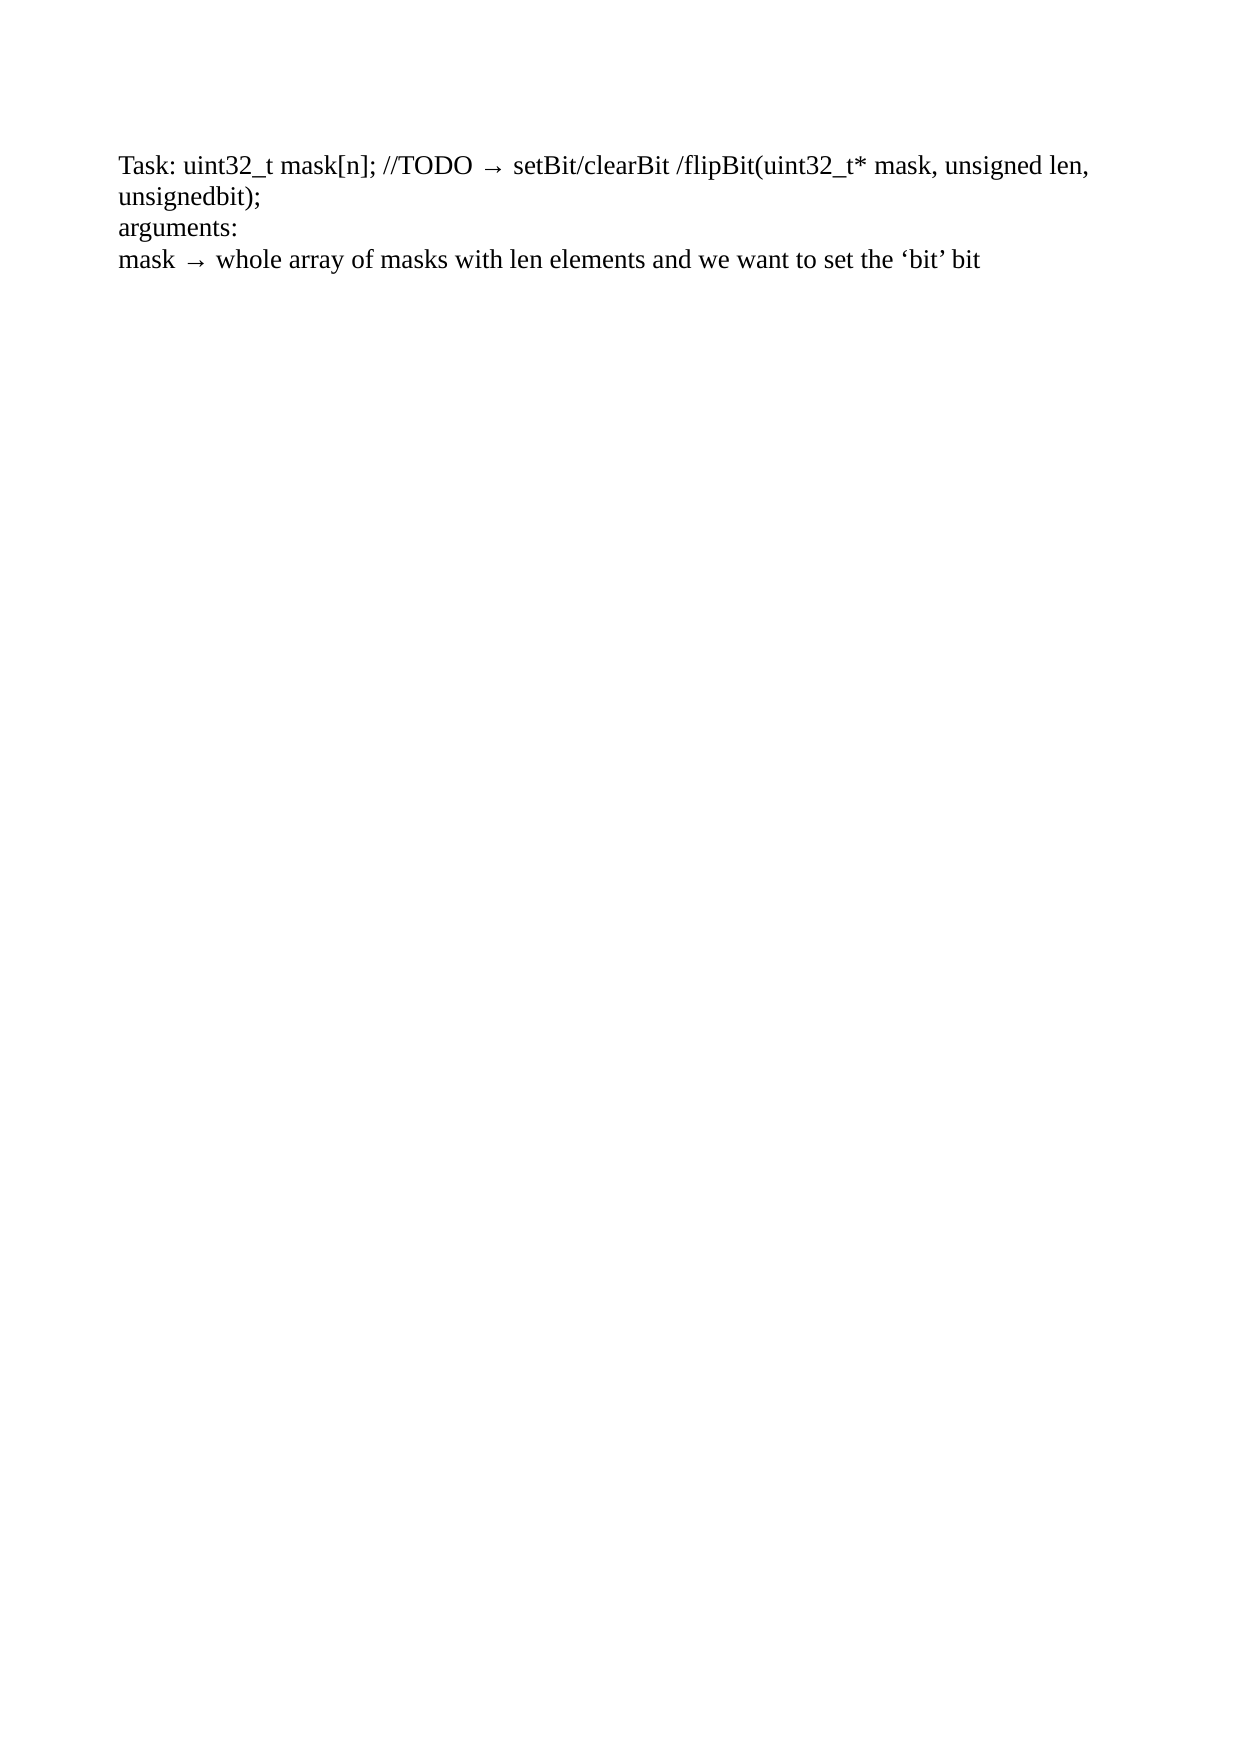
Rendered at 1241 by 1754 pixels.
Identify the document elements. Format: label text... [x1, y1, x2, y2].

text Task: uint32_t mask[n]; //TODO → setBit/clearBit /flipBit(uint32_t* mask, unsigned len, unsignedbit); [118, 149, 1122, 212]
text arguments: [118, 212, 1122, 243]
text mask → whole array of masks with len elements and we want to set the ‘bit’ bit [118, 243, 1122, 274]
